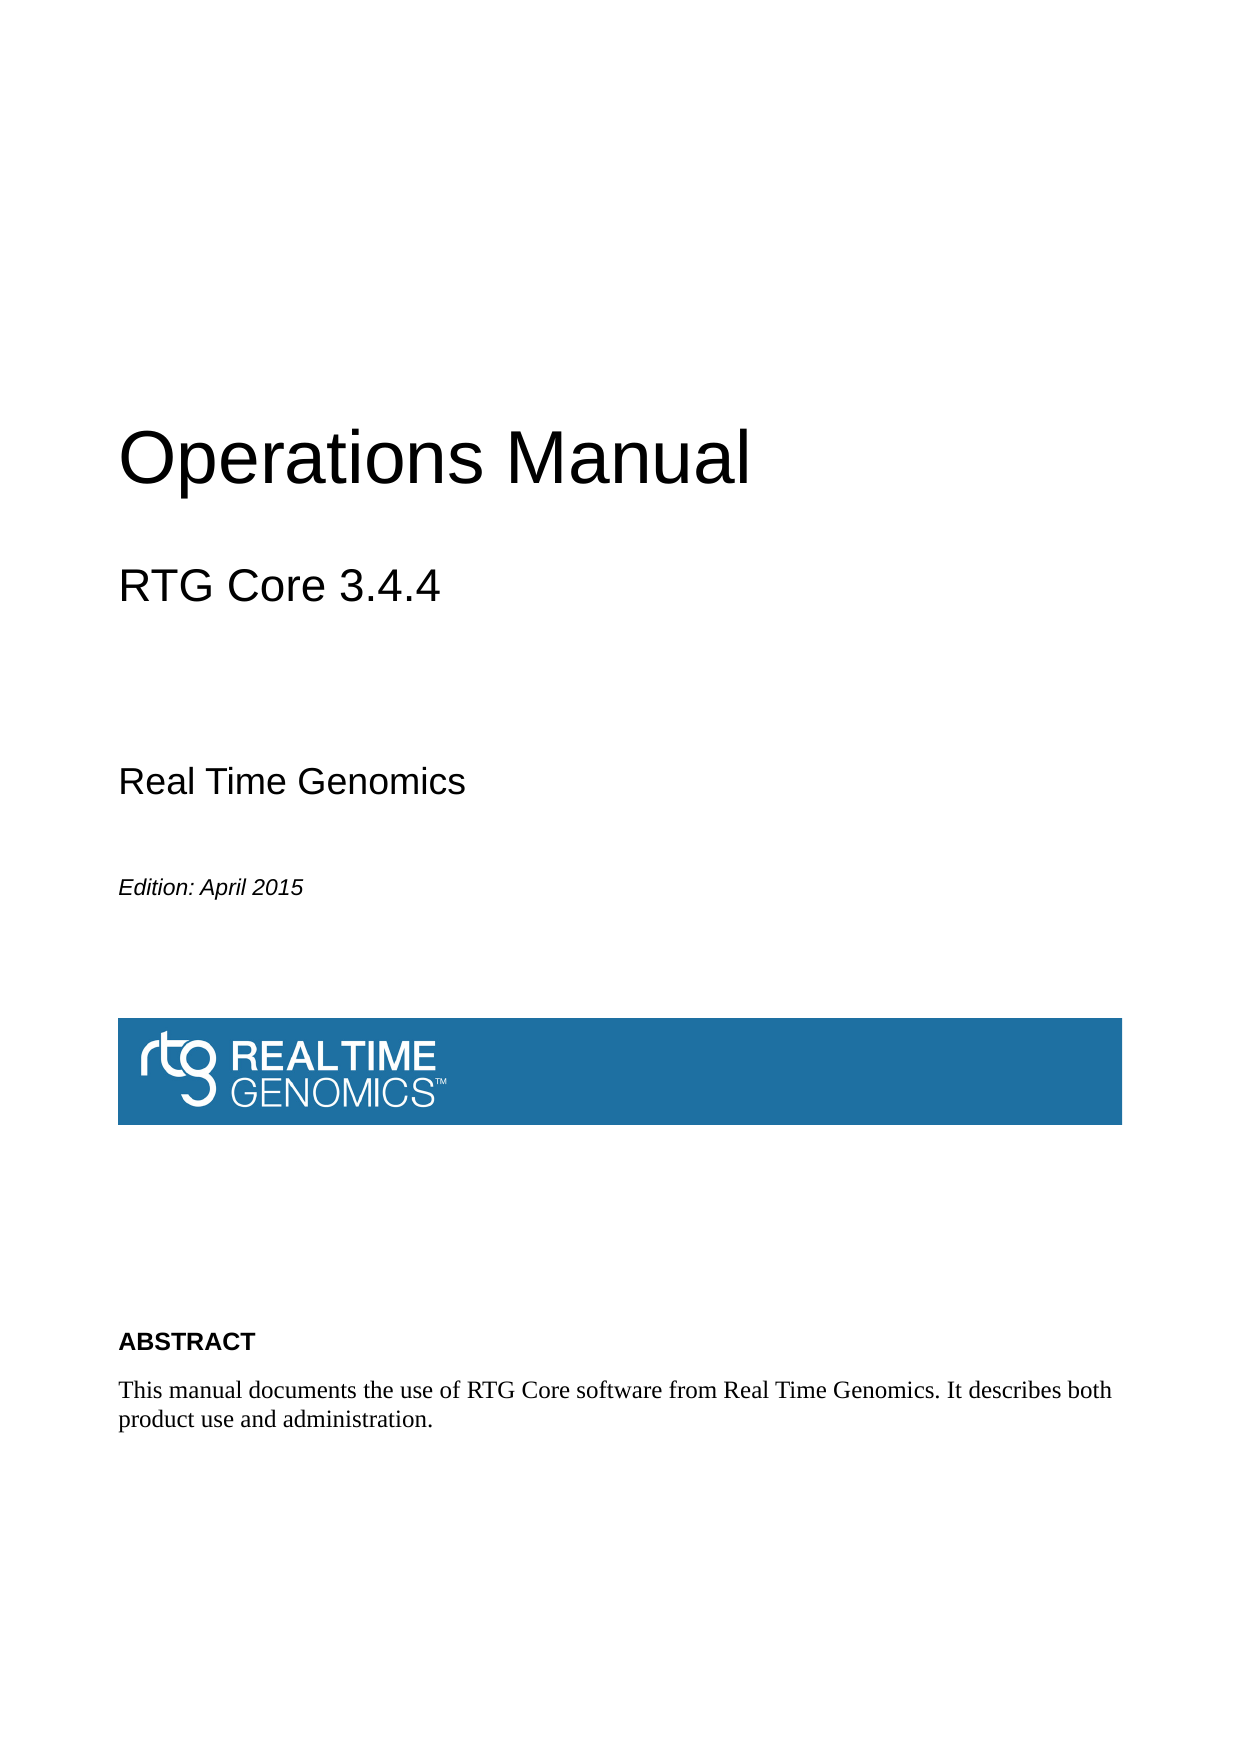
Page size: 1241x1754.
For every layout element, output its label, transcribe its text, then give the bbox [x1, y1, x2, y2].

text ABSTRACT [118, 1327, 1122, 1355]
subtitle RTG Core 3.4.4 [118, 559, 1122, 611]
text Real Time Genomics [118, 759, 1122, 802]
text This manual documents the use of RTG Core software from Real Time Genomics. It describes both product use and administration. [118, 1376, 1122, 1433]
picture [118, 1018, 1123, 1125]
text Edition: April 2015 [118, 874, 1122, 901]
title Operations Manual [118, 413, 1122, 500]
